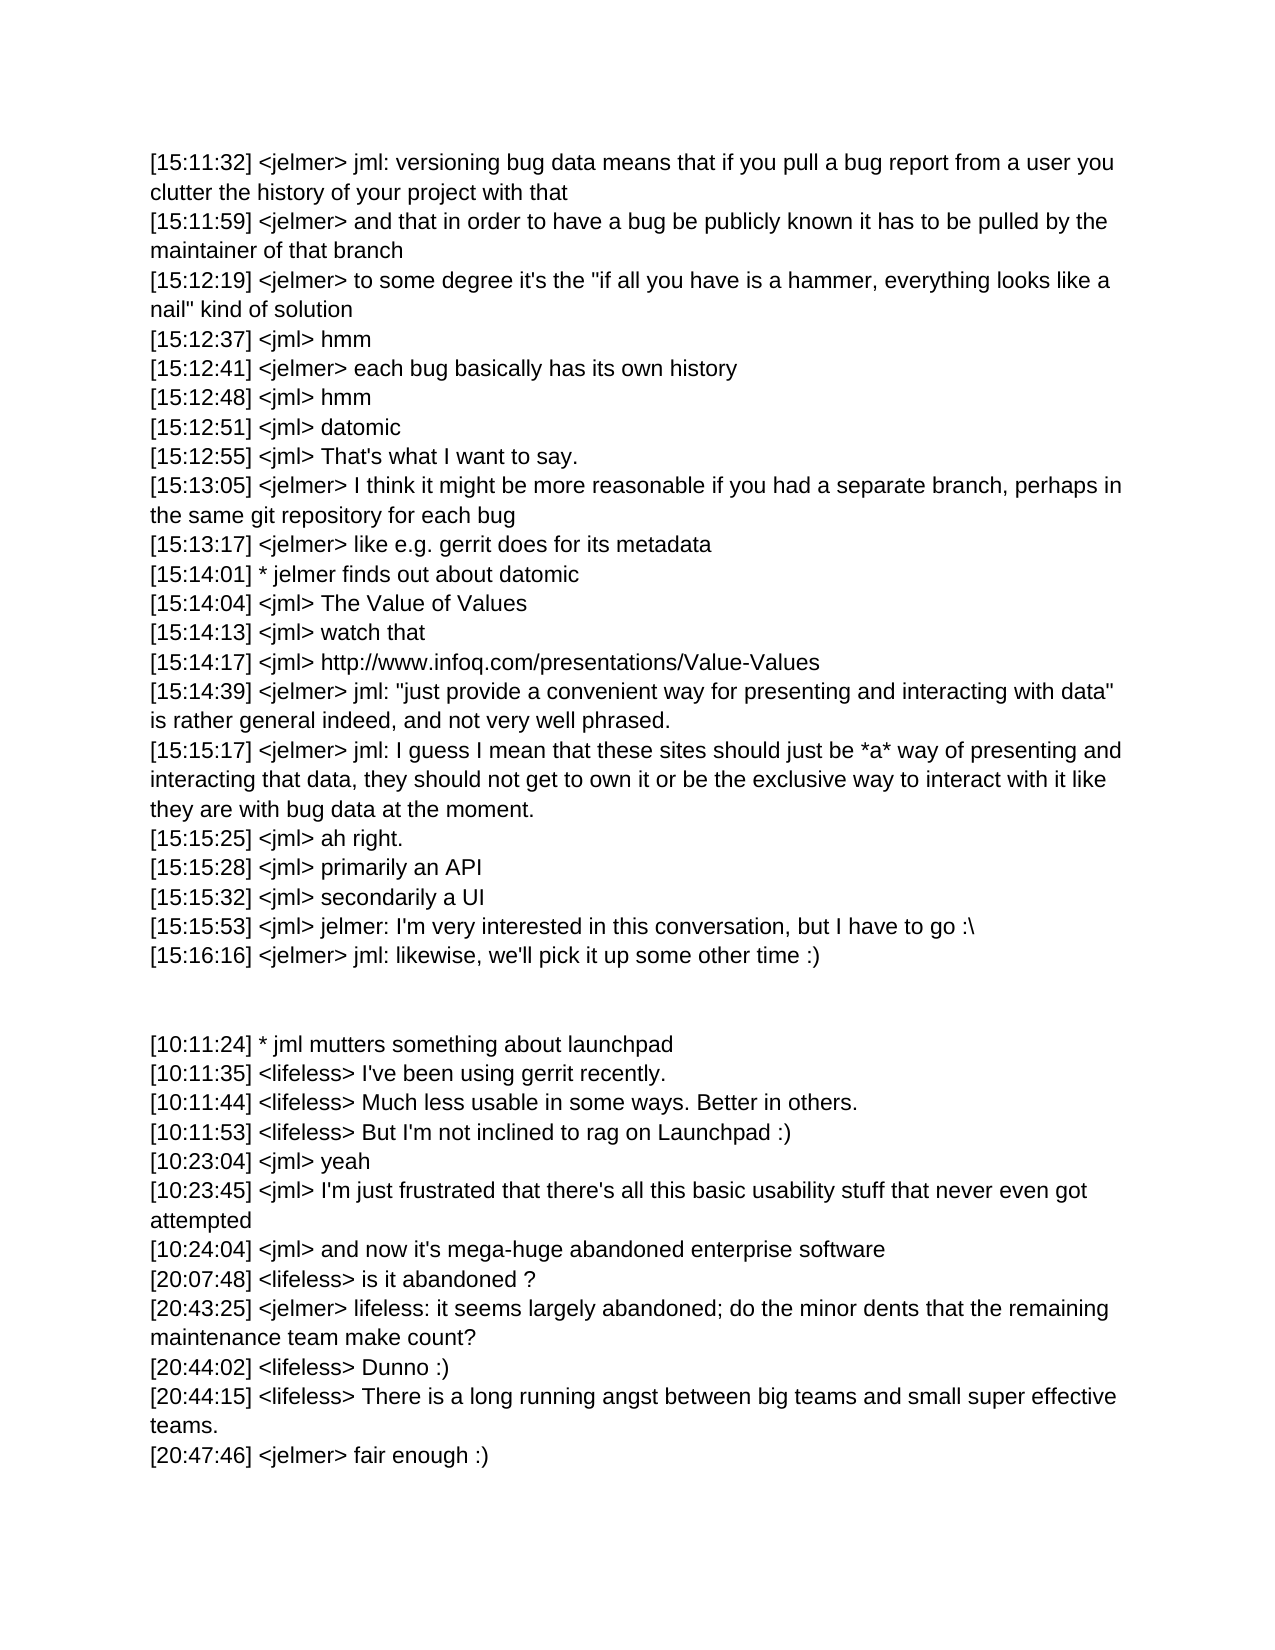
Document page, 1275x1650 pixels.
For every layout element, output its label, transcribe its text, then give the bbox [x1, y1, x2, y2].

text [15:15:32] <jml> secondarily a UI [150, 884, 1125, 910]
text [15:14:01] * jelmer finds out about datomic [150, 561, 1125, 587]
text [15:14:04] <jml> The Value of Values [150, 591, 1125, 616]
text [15:15:28] <jml> primarily an API [150, 855, 1125, 881]
text [10:11:35] <lifeless> I've been using gerrit recently. [150, 1061, 1125, 1086]
text [10:11:44] <lifeless> Much less usable in some ways. Better in others. [150, 1090, 1125, 1116]
text [15:14:13] <jml> watch that [150, 620, 1125, 646]
text [15:13:17] <jelmer> like e.g. gerrit does for its metadata [150, 532, 1125, 557]
text [15:12:19] <jelmer> to some degree it's the "if all you have is a hammer, everything looks like a nail" kind of solution [150, 267, 1125, 322]
text [20:44:02] <lifeless> Dunno :) [150, 1354, 1125, 1380]
text [15:11:59] <jelmer> and that in order to have a bug be publicly known it has to be pulled by the maintainer of that branch [150, 209, 1125, 264]
text [15:14:39] <jelmer> jml: "just provide a convenient way for presenting and interacting with data" is rather general indeed, and not very well phrased. [150, 679, 1125, 734]
text [10:23:45] <jml> I'm just frustrated that there's all this basic usability stuff that never even got attempted [150, 1178, 1125, 1233]
text [20:07:48] <lifeless> is it abandoned ? [150, 1266, 1125, 1292]
text [10:11:24] * jml mutters something about launchpad [150, 1031, 1125, 1057]
text [15:12:48] <jml> hmm [150, 385, 1125, 411]
text [15:15:17] <jelmer> jml: I guess I mean that these sites should just be *a* way of presenting and interacting that data, they should not get to own it or be the exclusive way to interact with it like they are with bug data at the moment. [150, 737, 1125, 822]
text [15:12:41] <jelmer> each bug basically has its own history [150, 356, 1125, 381]
text [15:12:51] <jml> datomic [150, 414, 1125, 440]
text [20:43:25] <jelmer> lifeless: it seems largely abandoned; do the minor dents that the remaining maintenance team make count? [150, 1296, 1125, 1351]
text [15:11:32] <jelmer> jml: versioning bug data means that if you pull a bug report from a user you clutter the history of your project with that [150, 150, 1125, 205]
text [15:12:37] <jml> hmm [150, 326, 1125, 352]
text [15:15:25] <jml> ah right. [150, 826, 1125, 851]
text [15:15:53] <jml> jelmer: I'm very interested in this conversation, but I have to go :\ [150, 914, 1125, 939]
text [10:24:04] <jml> and now it's mega-huge abandoned enterprise software [150, 1237, 1125, 1262]
text [20:44:15] <lifeless> There is a long running angst between big teams and small super effective teams. [150, 1384, 1125, 1439]
text [15:16:16] <jelmer> jml: likewise, we'll pick it up some other time :) [150, 943, 1125, 969]
text [10:11:53] <lifeless> But I'm not inclined to rag on Launchpad :) [150, 1119, 1125, 1145]
text [15:14:17] <jml> http://www.infoq.com/presentations/Value-Values [150, 649, 1125, 675]
text [15:12:55] <jml> That's what I want to say. [150, 444, 1125, 469]
text [15:13:05] <jelmer> I think it might be more reasonable if you had a separate branch, perhaps in the same git repository for each bug [150, 473, 1125, 528]
text [20:47:46] <jelmer> fair enough :) [150, 1442, 1125, 1468]
text [10:23:04] <jml> yeah [150, 1149, 1125, 1174]
